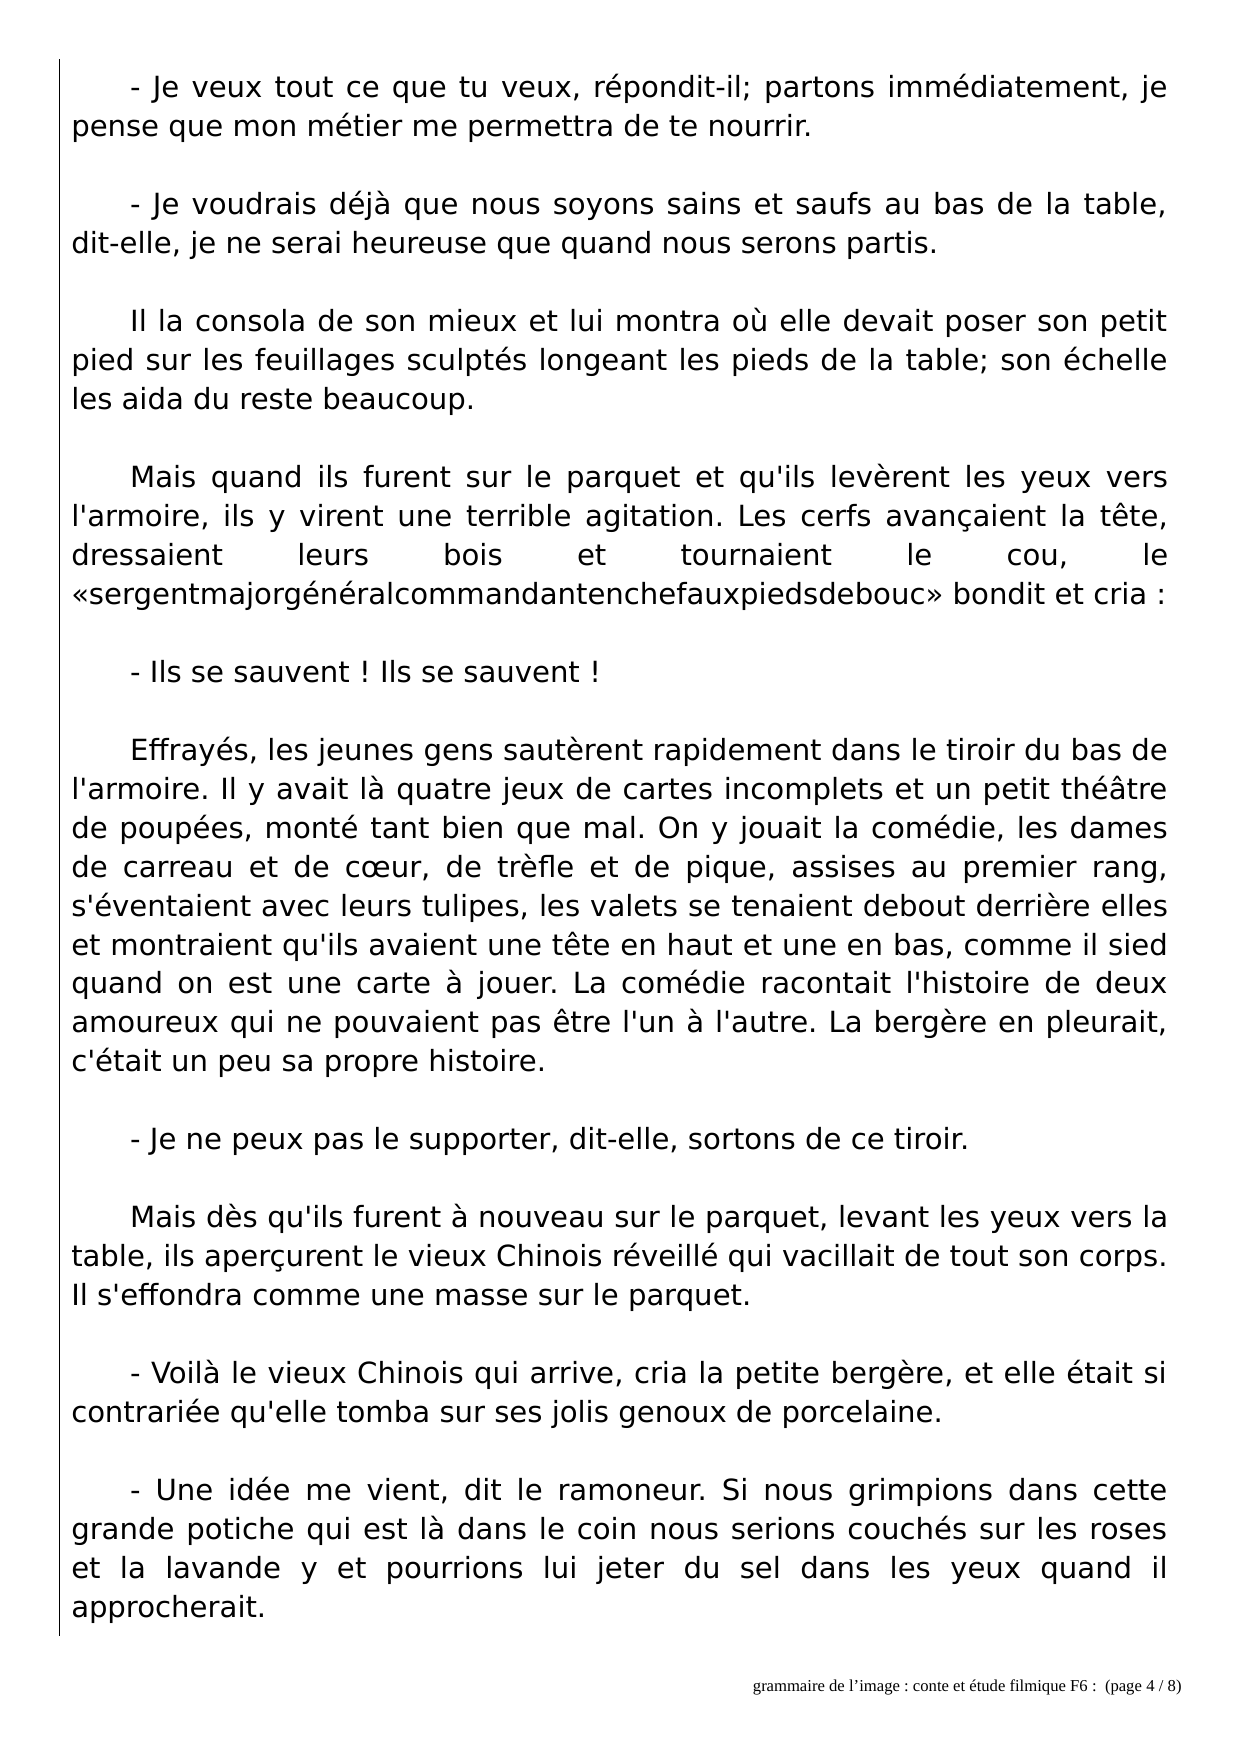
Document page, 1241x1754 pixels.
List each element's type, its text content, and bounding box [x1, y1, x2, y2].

text Mais dès qu'ils furent à nouveau sur le parquet, levant les yeux vers la table, ils aperçurent le vieux Chinois réveillé qui vacillait de tout son corps. Il s'effondra comme une masse sur le parquet. [60, 1189, 1181, 1312]
text - Je ne peux pas le supporter, dit-elle, sortons de ce tiroir. [60, 1111, 1181, 1157]
text - Je veux tout ce que tu veux, répondit-il; partons immédiatement, je pense que mon métier me permettra de te nourrir. [60, 59, 1181, 144]
text - Voilà le vieux Chinois qui arrive, cria la petite bergère, et elle était si contrariée qu'elle tomba sur ses jolis genoux de porcelaine. [60, 1345, 1181, 1429]
text Il la consola de son mieux et lui montra où elle devait poser son petit pied sur les feuillages sculptés longeant les pieds de la table; son échelle les aida du reste beaucoup. [60, 293, 1181, 416]
text Mais quand ils furent sur le parquet et qu'ils levèrent les yeux vers l'armoire, ils y virent une terrible agitation. Les cerfs avançaient la tête, dressaient leurs bois et tournaient le cou, le «sergentmajorgénéralcommandantenchefauxpiedsdebouc» bondit et cria : [60, 449, 1181, 611]
text - Ils se sauvent ! Ils se sauvent ! [60, 643, 1181, 689]
text Effrayés, les jeunes gens sautèrent rapidement dans le tiroir du bas de l'armoire. Il y avait là quatre jeux de cartes incomplets et un petit théâtre de poupées, monté tant bien que mal. On y jouait la comédie, les dames de carreau et de cœur, de trèfle et de pique, assises au premier rang, s'éventaient avec leurs tulipes, les valets se tenaient debout derrière elles et montraient qu'ils avaient une tête en haut et une en bas, comme il sied quand on est une carte à jouer. La comédie racontait l'histoire de deux amoureux qui ne pouvaient pas être l'un à l'autre. La bergère en pleurait, c'était un peu sa propre histoire. [60, 721, 1181, 1079]
text - Je voudrais déjà que nous soyons sains et saufs au bas de la table, dit-elle, je ne serai heureuse que quand nous serons partis. [60, 176, 1181, 261]
text - Une idée me vient, dit le ramoneur. Si nous grimpions dans cette grande potiche qui est là dans le coin nous serions couchés sur les roses et la lavande y et pourrions lui jeter du sel dans les yeux quand il approcherait. [60, 1462, 1181, 1636]
